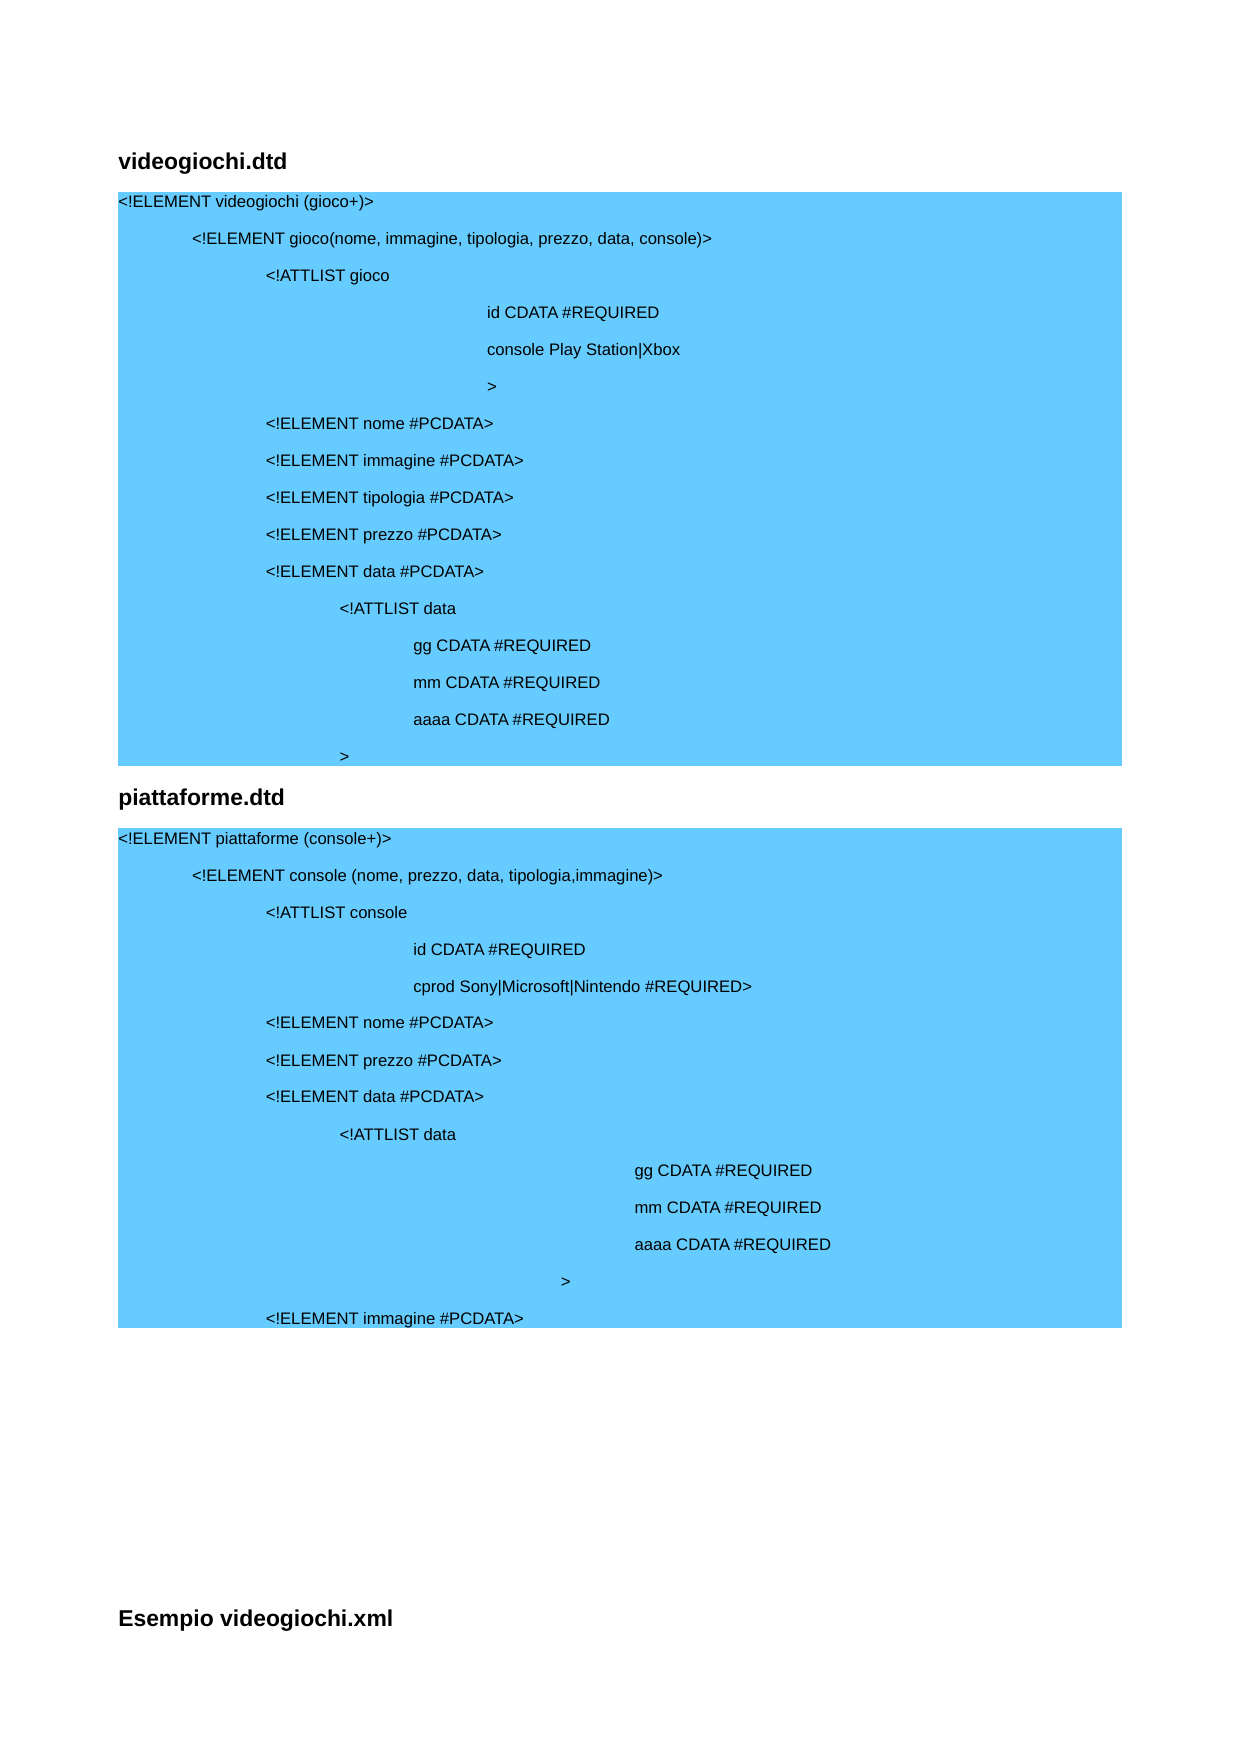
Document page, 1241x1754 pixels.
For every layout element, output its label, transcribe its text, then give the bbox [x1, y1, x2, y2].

text mm CDATA #REQUIRED [118, 1198, 1122, 1217]
text aaaa CDATA #REQUIRED [118, 710, 1122, 729]
text <!ELEMENT immagine #PCDATA> [118, 451, 1122, 470]
text <!ELEMENT nome #PCDATA> [118, 414, 1122, 433]
text id CDATA #REQUIRED [118, 303, 1122, 322]
text <!ATTLIST data [118, 1124, 1122, 1143]
text <!ELEMENT piattaforme (console+)> [118, 828, 1122, 848]
text <!ELEMENT console (nome, prezzo, data, tipologia,immagine)> [118, 865, 1122, 884]
text mm CDATA #REQUIRED [118, 673, 1122, 692]
text <!ELEMENT immagine #PCDATA> [118, 1309, 1122, 1328]
text <!ELEMENT videogiochi (gioco+)> [118, 192, 1122, 211]
text <!ELEMENT prezzo #PCDATA> [118, 525, 1122, 544]
text <!ATTLIST console [118, 902, 1122, 922]
text <!ELEMENT data #PCDATA> [118, 562, 1122, 581]
text Esempio videogiochi.xml [118, 1605, 1122, 1631]
text > [118, 747, 1122, 766]
text <!ELEMENT gioco(nome, immagine, tipologia, prezzo, data, console)> [118, 229, 1122, 248]
text piattaforme.dtd [118, 784, 1122, 810]
text <!ELEMENT prezzo #PCDATA> [118, 1050, 1122, 1069]
text <!ATTLIST gioco [118, 266, 1122, 285]
text <!ELEMENT tipologia #PCDATA> [118, 488, 1122, 507]
text console Play Station|Xbox [118, 340, 1122, 359]
text id CDATA #REQUIRED [118, 939, 1122, 958]
text <!ELEMENT data #PCDATA> [118, 1087, 1122, 1106]
text gg CDATA #REQUIRED [118, 636, 1122, 655]
text gg CDATA #REQUIRED [118, 1161, 1122, 1180]
text videogiochi.dtd [118, 148, 1122, 174]
text > [118, 1272, 1122, 1291]
text cprod Sony|Microsoft|Nintendo #REQUIRED> [118, 976, 1122, 996]
text <!ATTLIST data [118, 599, 1122, 618]
text <!ELEMENT nome #PCDATA> [118, 1013, 1122, 1032]
text > [118, 377, 1122, 396]
text aaaa CDATA #REQUIRED [118, 1235, 1122, 1254]
